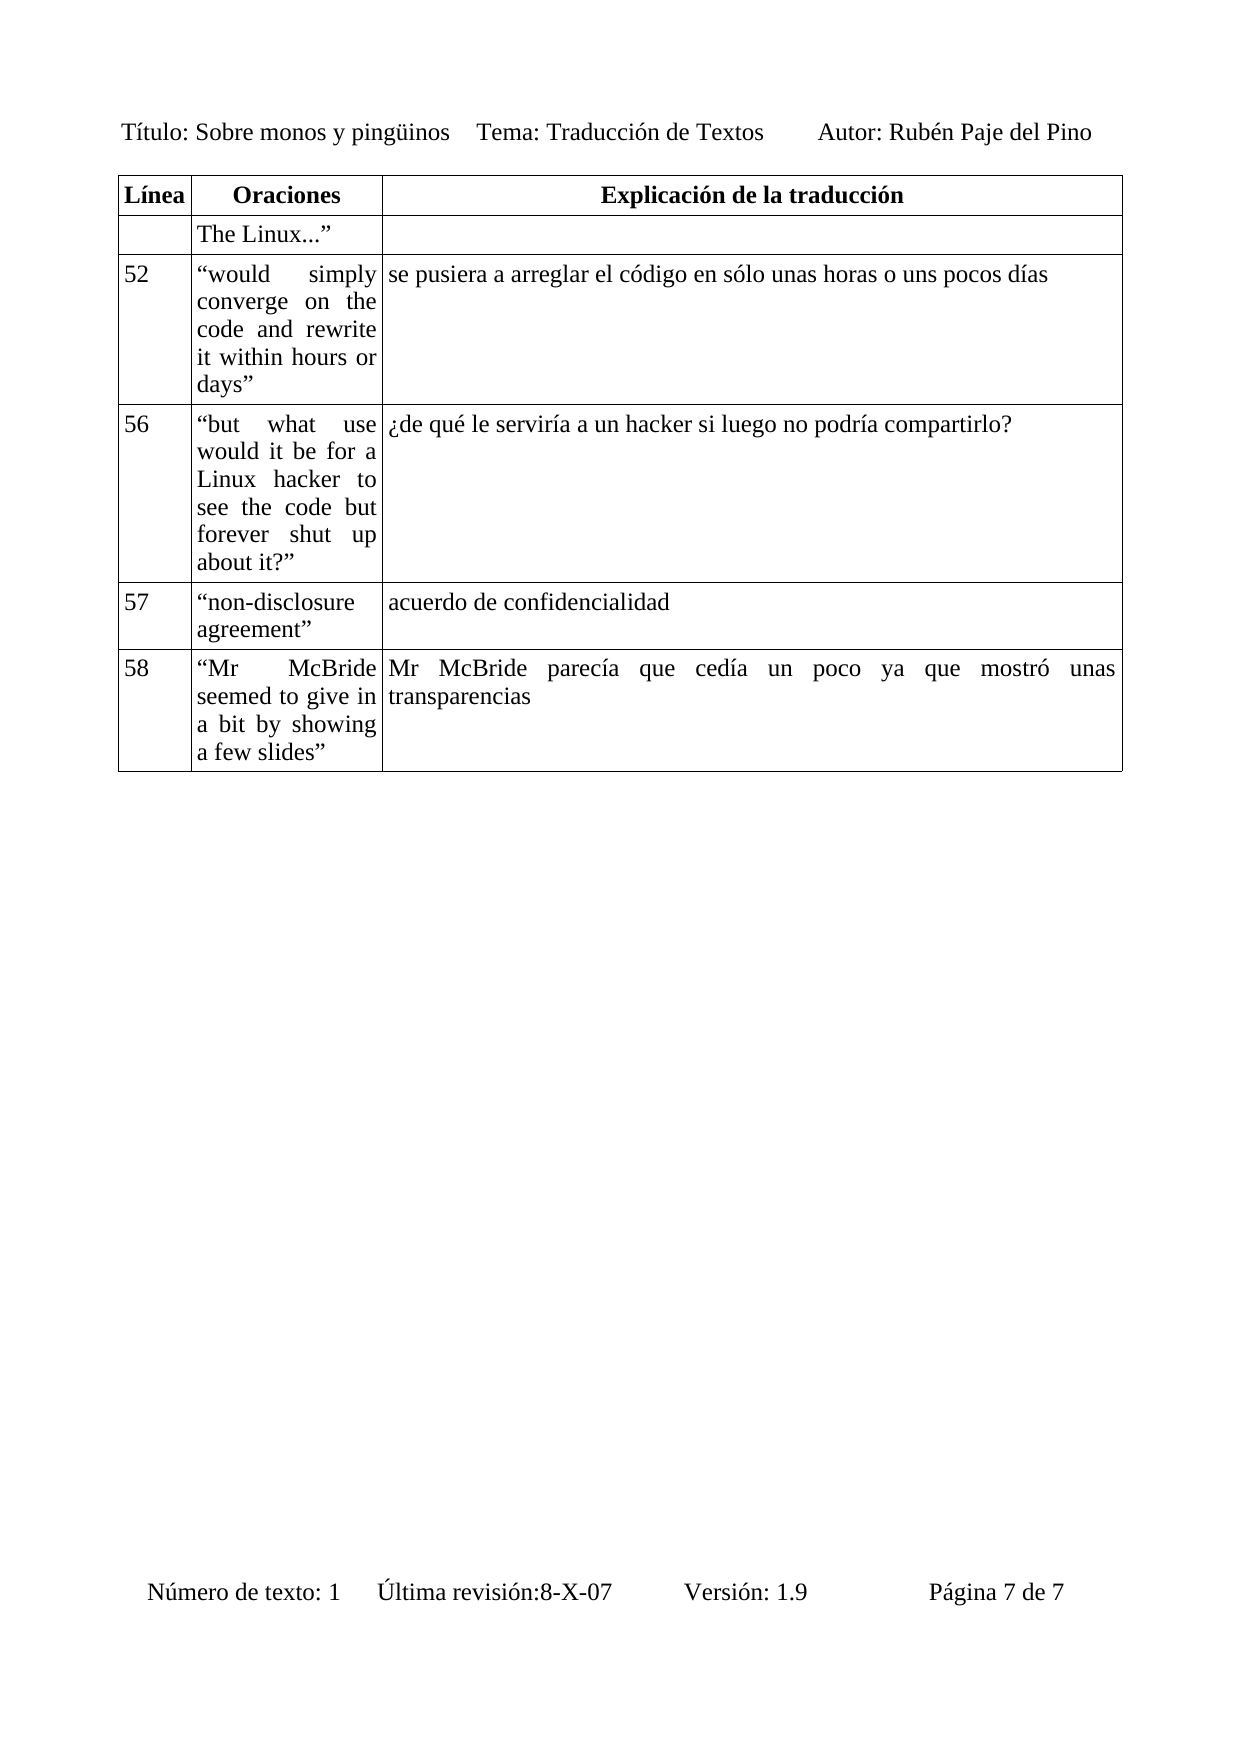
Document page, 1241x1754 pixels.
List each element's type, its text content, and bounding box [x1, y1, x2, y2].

table_cell se pusiera a arreglar el código en sólo unas horas o uns pocos días [383, 255, 1122, 404]
table_cell 58 [119, 650, 191, 771]
table_cell Mr McBride parecía que cedía un poco ya que mostró unas transparencias [383, 650, 1122, 771]
table_cell “non-disclosure agreement” [192, 583, 382, 649]
table_cell [383, 216, 1122, 254]
table_cell 57 [119, 583, 191, 649]
table_cell The Linux...” [192, 216, 382, 254]
table_cell “would simply converge on the code and rewrite it within hours or days” [192, 255, 382, 404]
table_cell acuerdo de confidencialidad [383, 583, 1122, 649]
table_header Explicación de la traducción [383, 176, 1122, 214]
table_cell 56 [119, 405, 191, 582]
table_cell “but what use would it be for a Linux hacker to see the code but forever shut up about it?” [192, 405, 382, 582]
table_cell “Mr McBride seemed to give in a bit by showing a few slides” [192, 650, 382, 771]
table_header Oraciones [192, 176, 382, 214]
table_cell [119, 216, 191, 254]
table_cell ¿de qué le serviría a un hacker si luego no podría compartirlo? [383, 405, 1122, 582]
table_header Línea [119, 176, 191, 214]
table_cell 52 [119, 255, 191, 404]
